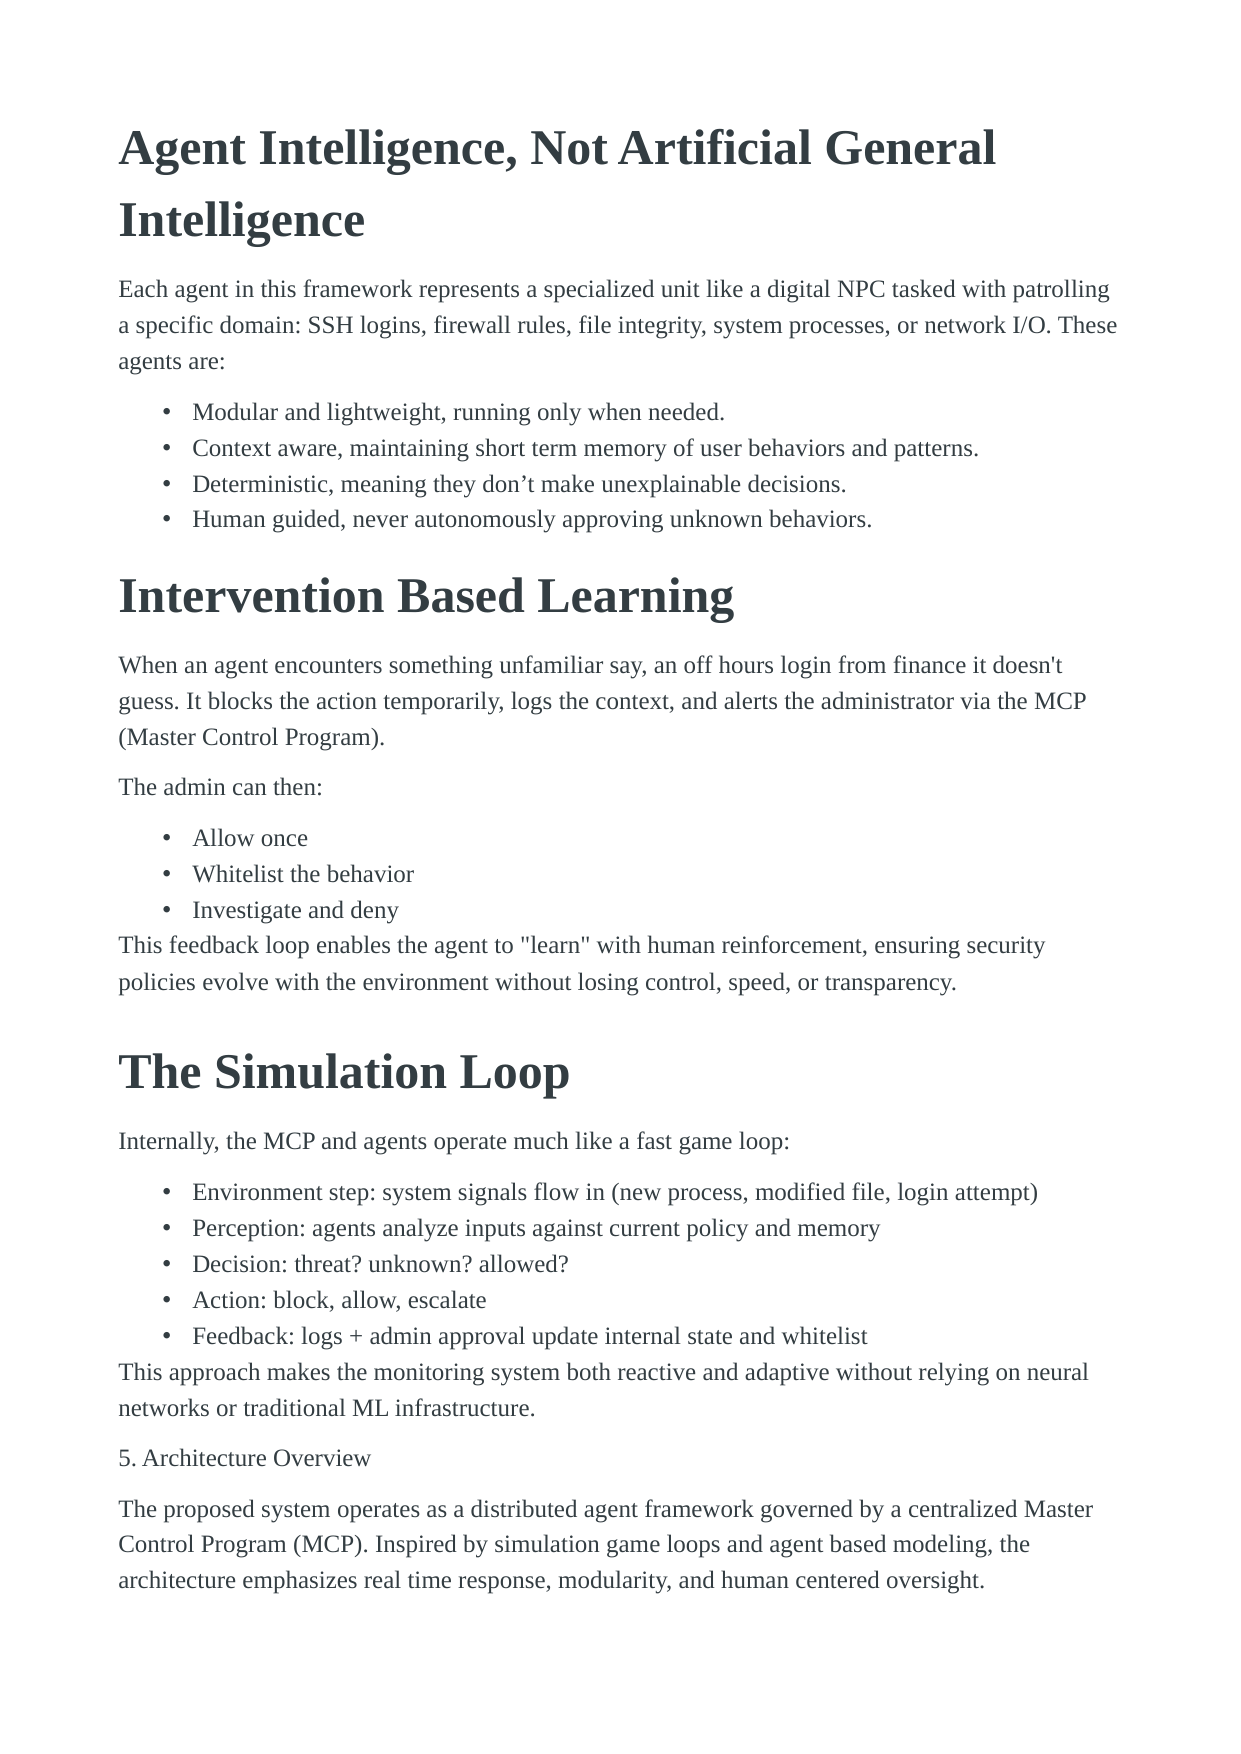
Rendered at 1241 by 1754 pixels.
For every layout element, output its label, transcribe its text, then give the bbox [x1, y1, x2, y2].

list Context aware, maintaining short term memory of user behaviors and patterns. [162, 433, 1122, 461]
subtitle Agent Intelligence, Not Artificial General Intelligence [118, 118, 1122, 247]
text The admin can then: [118, 772, 1122, 801]
list Decision: threat? unknown? allowed? [162, 1249, 1122, 1278]
list Environment step: system signals flow in (new process, modified file, login attempt) [162, 1177, 1122, 1206]
list Whitelist the behavior [162, 859, 1122, 887]
text This approach makes the monitoring system both reactive and adaptive without relying on neural networks or traditional ML infrastructure. [118, 1357, 1122, 1421]
subtitle Intervention Based Learning [118, 566, 1122, 623]
text Internally, the MCP and agents operate much like a fast game loop: [118, 1126, 1122, 1155]
list Investigate and deny [162, 895, 1122, 923]
text When an agent encounters something unfamiliar say, an off hours login from finance it doesn't guess. It blocks the action temporarily, logs the context, and alerts the administrator via the MCP (Master Control Program). [118, 650, 1122, 751]
text 5. Architecture Overview [118, 1443, 1122, 1472]
text The proposed system operates as a distributed agent framework governed by a centralized Master Control Program (MCP). Inspired by simulation game loops and agent based modeling, the architecture emphasizes real time response, modularity, and human centered oversight. [118, 1494, 1122, 1594]
subtitle The Simulation Loop [118, 1042, 1122, 1099]
list Allow once [162, 823, 1122, 852]
list Feedback: logs + admin approval update internal state and whitelist [162, 1321, 1122, 1349]
list Deterministic, meaning they don’t make unexplainable decisions. [162, 469, 1122, 497]
list Modular and lightweight, running only when needed. [162, 397, 1122, 426]
list Perception: agents analyze inputs against current policy and memory [162, 1213, 1122, 1242]
text Each agent in this framework represents a specialized unit like a digital NPC tasked with patrolling a specific domain: SSH logins, firewall rules, file integrity, system processes, or network I/O. These agents are: [118, 274, 1122, 375]
list Human guided, never autonomously approving unknown behaviors. [162, 504, 1122, 533]
text This feedback loop enables the agent to "learn" with human reinforcement, ensuring security policies evolve with the environment without losing control, speed, or transparency. [118, 931, 1122, 995]
list Action: block, allow, escalate [162, 1285, 1122, 1313]
